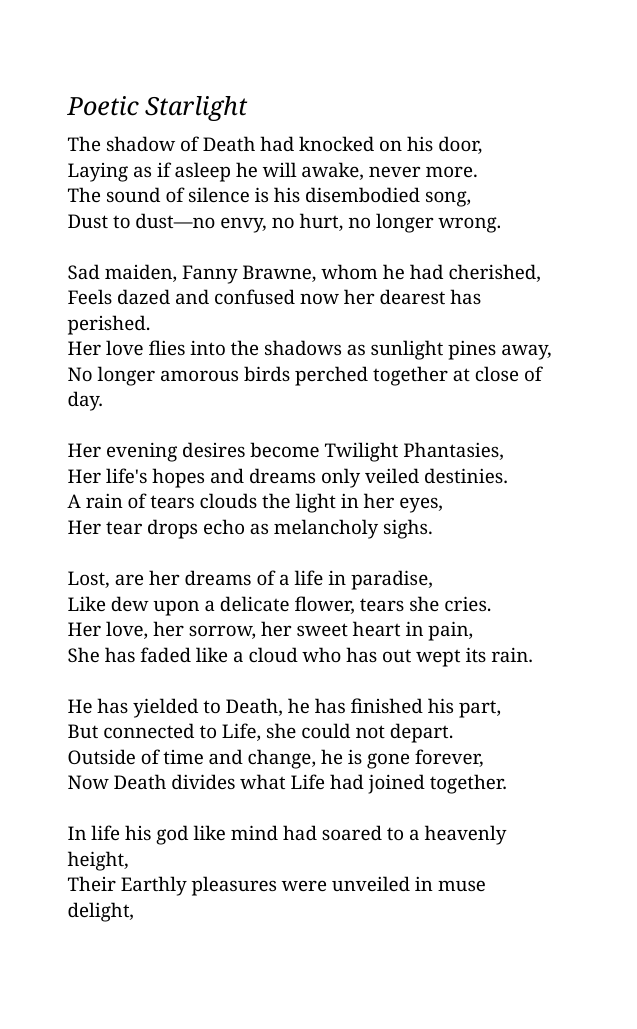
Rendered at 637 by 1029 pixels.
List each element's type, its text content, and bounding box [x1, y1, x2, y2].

text Her love flies into the shadows as sunlight pines away, [67, 336, 553, 361]
text No longer amorous birds perched together at close of day. [67, 361, 553, 412]
text Laying as if asleep he will awake, never more. [67, 157, 553, 183]
text Dust to dust—no envy, no hurt, no longer wrong. [67, 208, 553, 234]
text Their Earthly pleasures were unveiled in muse delight, [67, 872, 553, 923]
text In life his god like mind had soared to a heavenly height, [67, 821, 553, 872]
text Sad maiden, Fanny Brawne, whom he had cherished, [67, 259, 553, 285]
text Now Death divides what Life had joined together. [67, 769, 553, 795]
text Her tear drops echo as melancholy sighs. [67, 514, 553, 540]
text The shadow of Death had knocked on his door, [67, 132, 553, 157]
text Her love, her sorrow, her sweet heart in pain, [67, 616, 553, 642]
text Her evening desires become Twilight Phantasies, [67, 438, 553, 463]
text He has yielded to Death, he has finished his part, [67, 693, 553, 718]
text The sound of silence is his disembodied song, [67, 183, 553, 208]
text Outside of time and change, he is gone forever, [67, 744, 553, 769]
text Like dew upon a delicate flower, tears she cries. [67, 591, 553, 616]
text Her life's hopes and dreams only veiled destinies. [67, 463, 553, 489]
subtitle Poetic Starlight [67, 88, 553, 123]
text But connected to Life, she could not depart. [67, 718, 553, 744]
text A rain of tears clouds the light in her eyes, [67, 489, 553, 514]
text She has faded like a cloud who has out wept its rain. [67, 642, 553, 667]
text Feels dazed and confused now her dearest has perished. [67, 285, 553, 336]
text Lost, are her dreams of a life in paradise, [67, 565, 553, 591]
